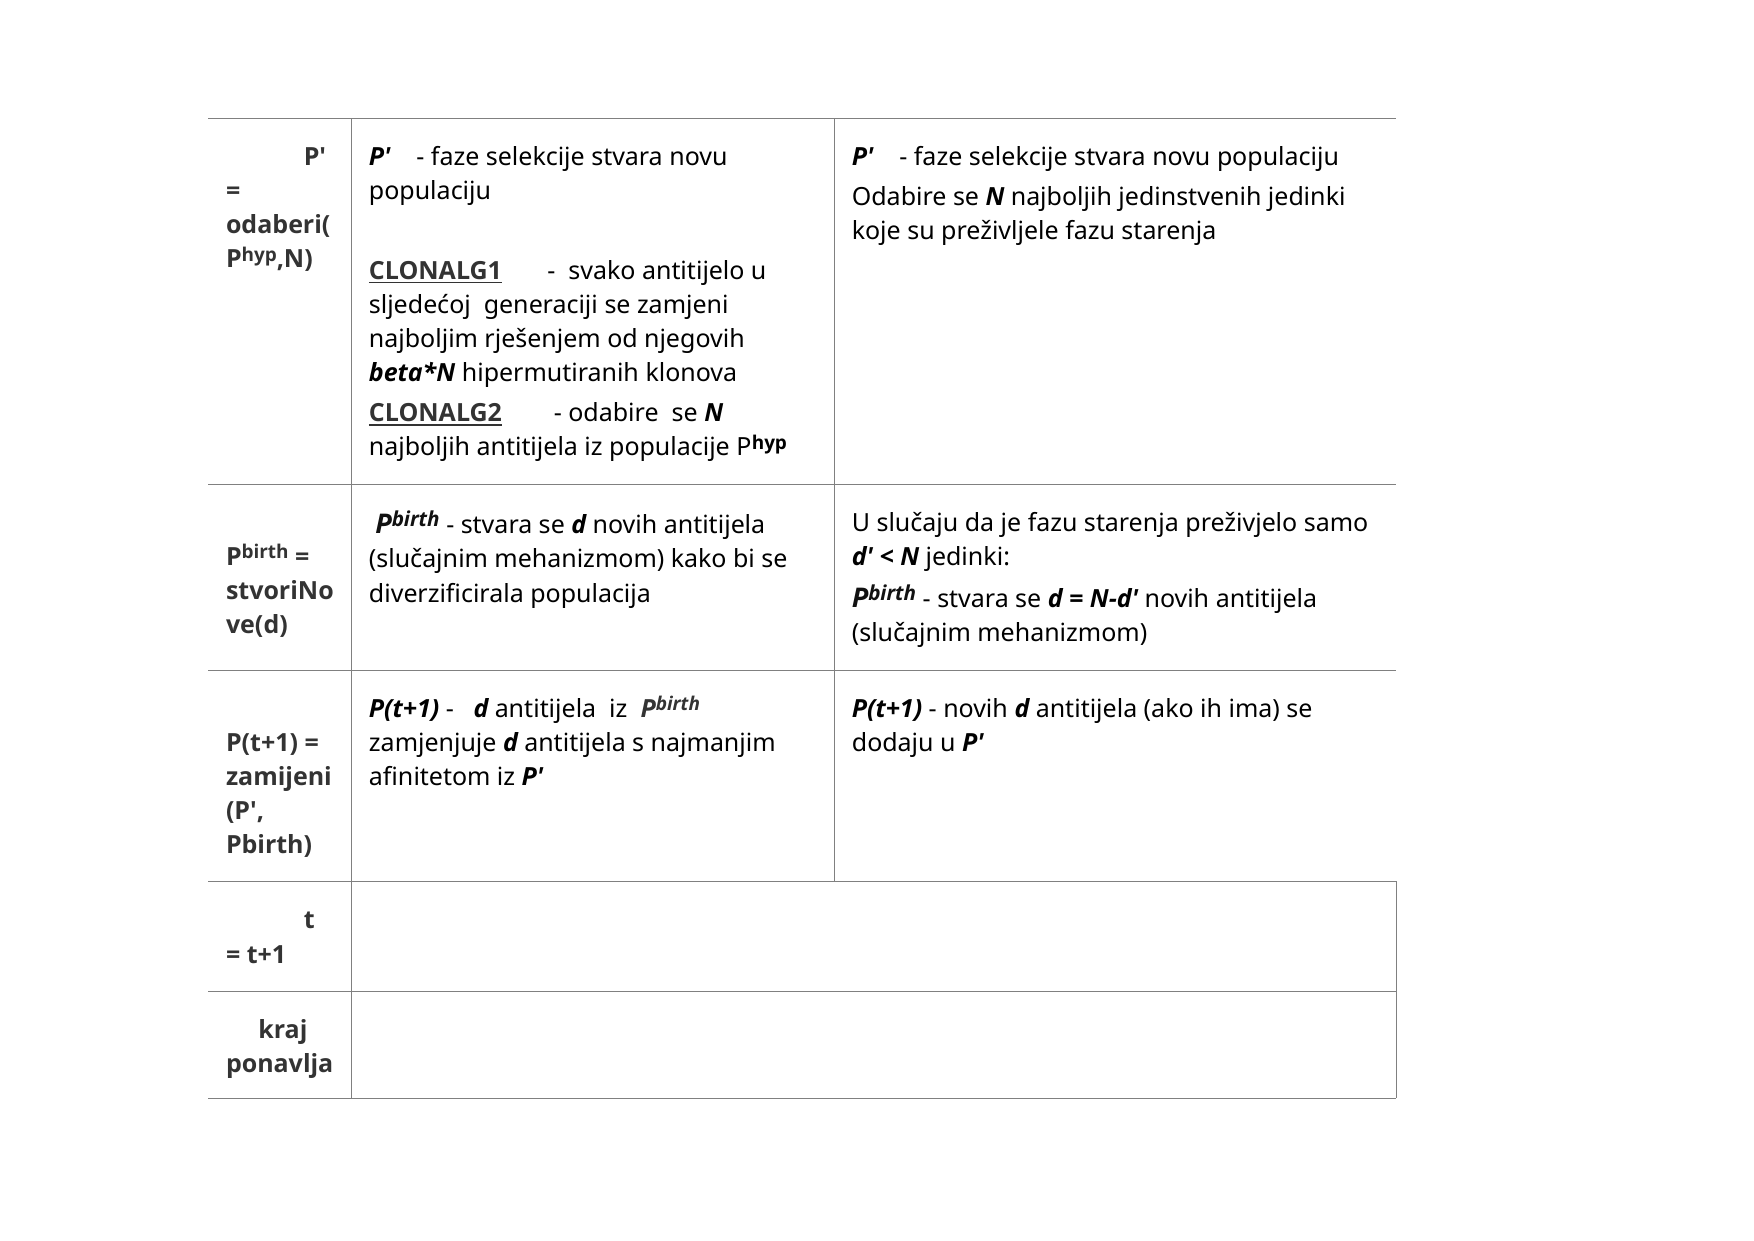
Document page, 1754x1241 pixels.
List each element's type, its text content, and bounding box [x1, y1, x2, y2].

table_cell P(t+1) - d antitijela iz Pbirth zamjenjuje d antitijela s najmanjim afinitetom iz P' [352, 671, 834, 881]
table_cell U slučaju da je fazu starenja preživjelo samo d' < N jedinki: Pbirth - stvara se d = N-d' novih antitijela (slučajnim mehanizmom) [835, 485, 1396, 670]
table_cell P(t+1) - novih d antitijela (ako ih ima) se dodaju u P' [835, 671, 1396, 881]
table_cell Pbirth - stvara se d novih antitijela (slučajnim mehanizmom) kako bi se diverzificirala populacija [352, 485, 834, 670]
table_cell kraj ponavlja [208, 992, 351, 1097]
table_cell Pbirth = stvoriNove(d) [208, 485, 351, 670]
table_cell [352, 992, 1396, 1097]
table_cell P' - faze selekcije stvara novu populaciju CLONALG1 - svako antitijelo u sljedećoj generaciji se zamjeni najboljim rješenjem od njegovih beta*N hipermutiranih klonova CLONALG2 - odabire se N najboljih antitijela iz populacije Phyp [352, 119, 834, 483]
table_cell t = t+1 [208, 882, 351, 991]
table_cell P' = odaberi(Phyp,N) [208, 119, 351, 483]
table_cell [352, 882, 1396, 991]
table_cell P' - faze selekcije stvara novu populaciju Odabire se N najboljih jedinstvenih jedinki koje su preživljele fazu starenja [835, 119, 1396, 483]
table_cell P(t+1) = zamijeni(P', Pbirth) [208, 671, 351, 881]
